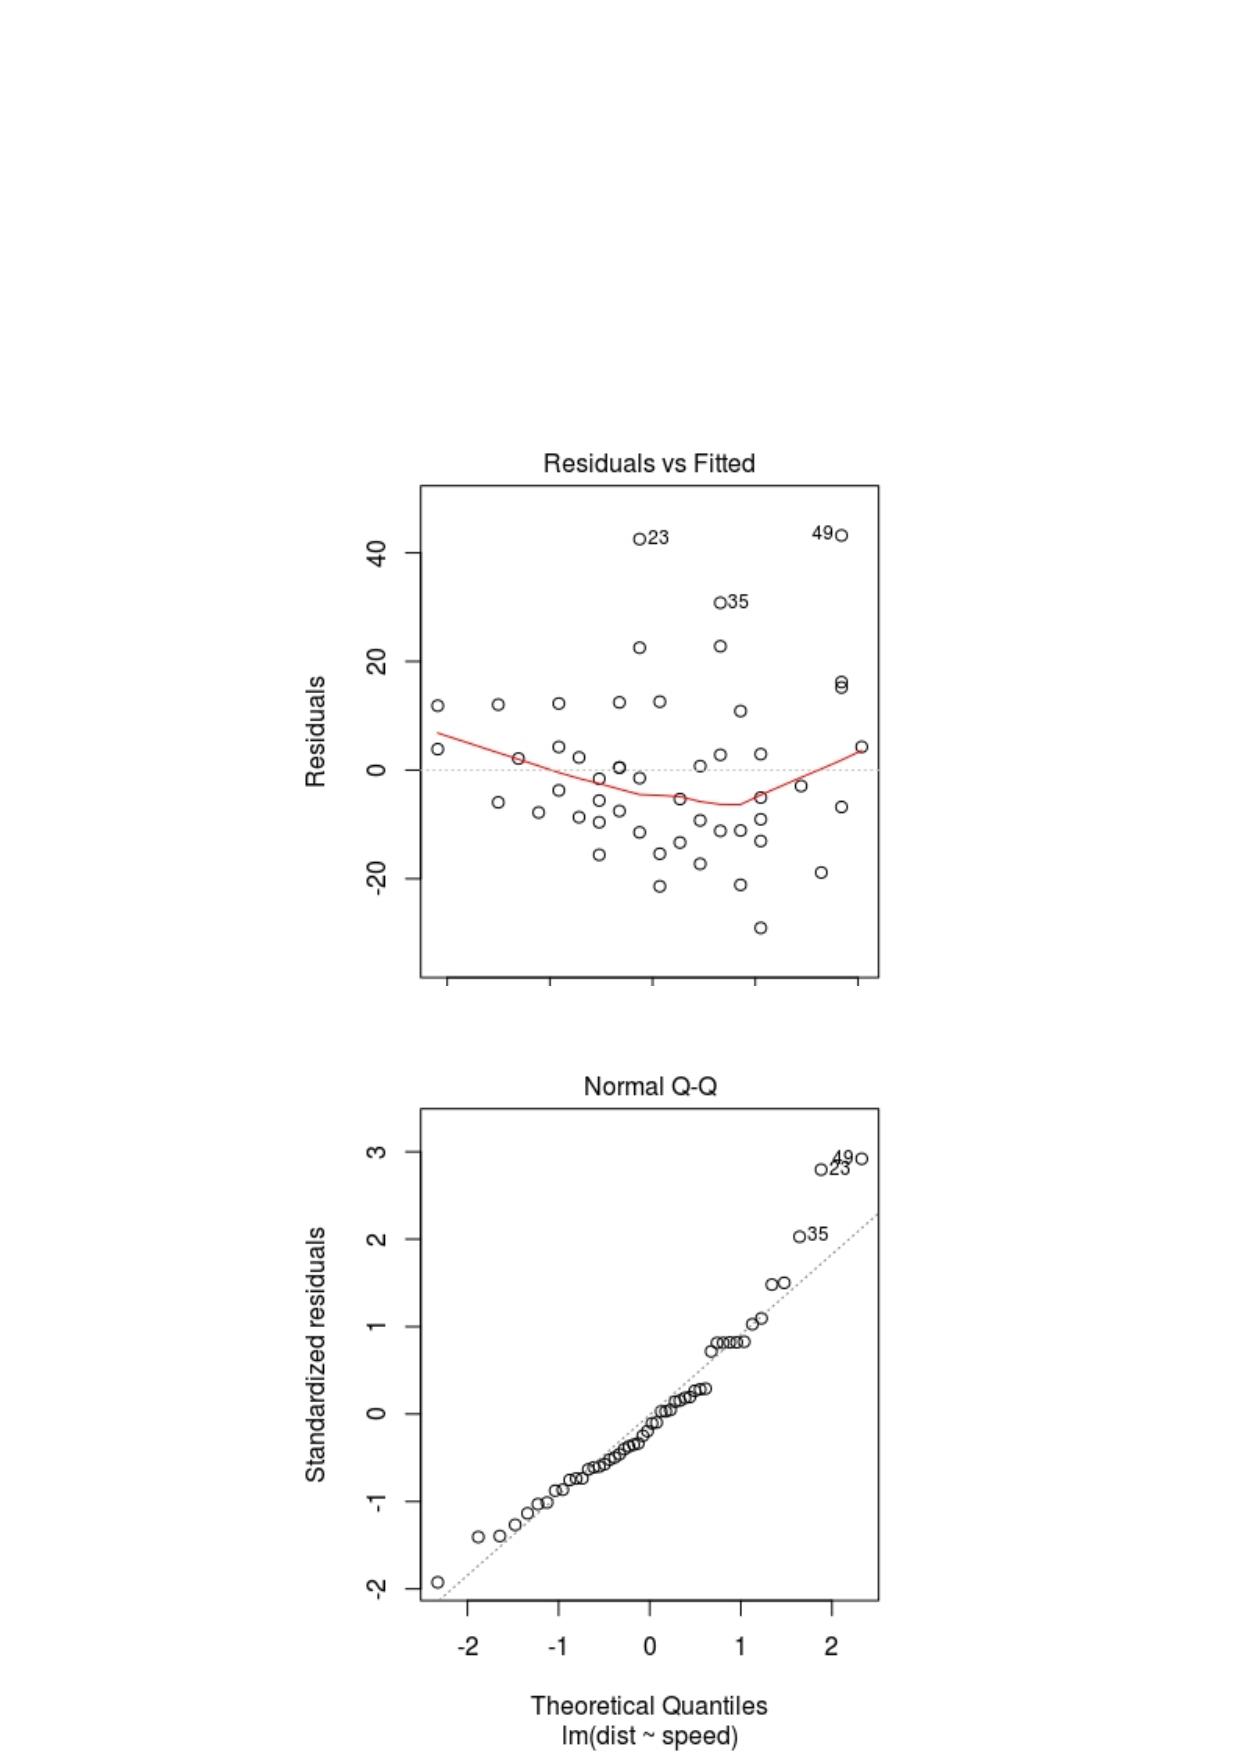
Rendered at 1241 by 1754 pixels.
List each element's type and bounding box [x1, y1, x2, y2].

picture [298, 363, 942, 1754]
